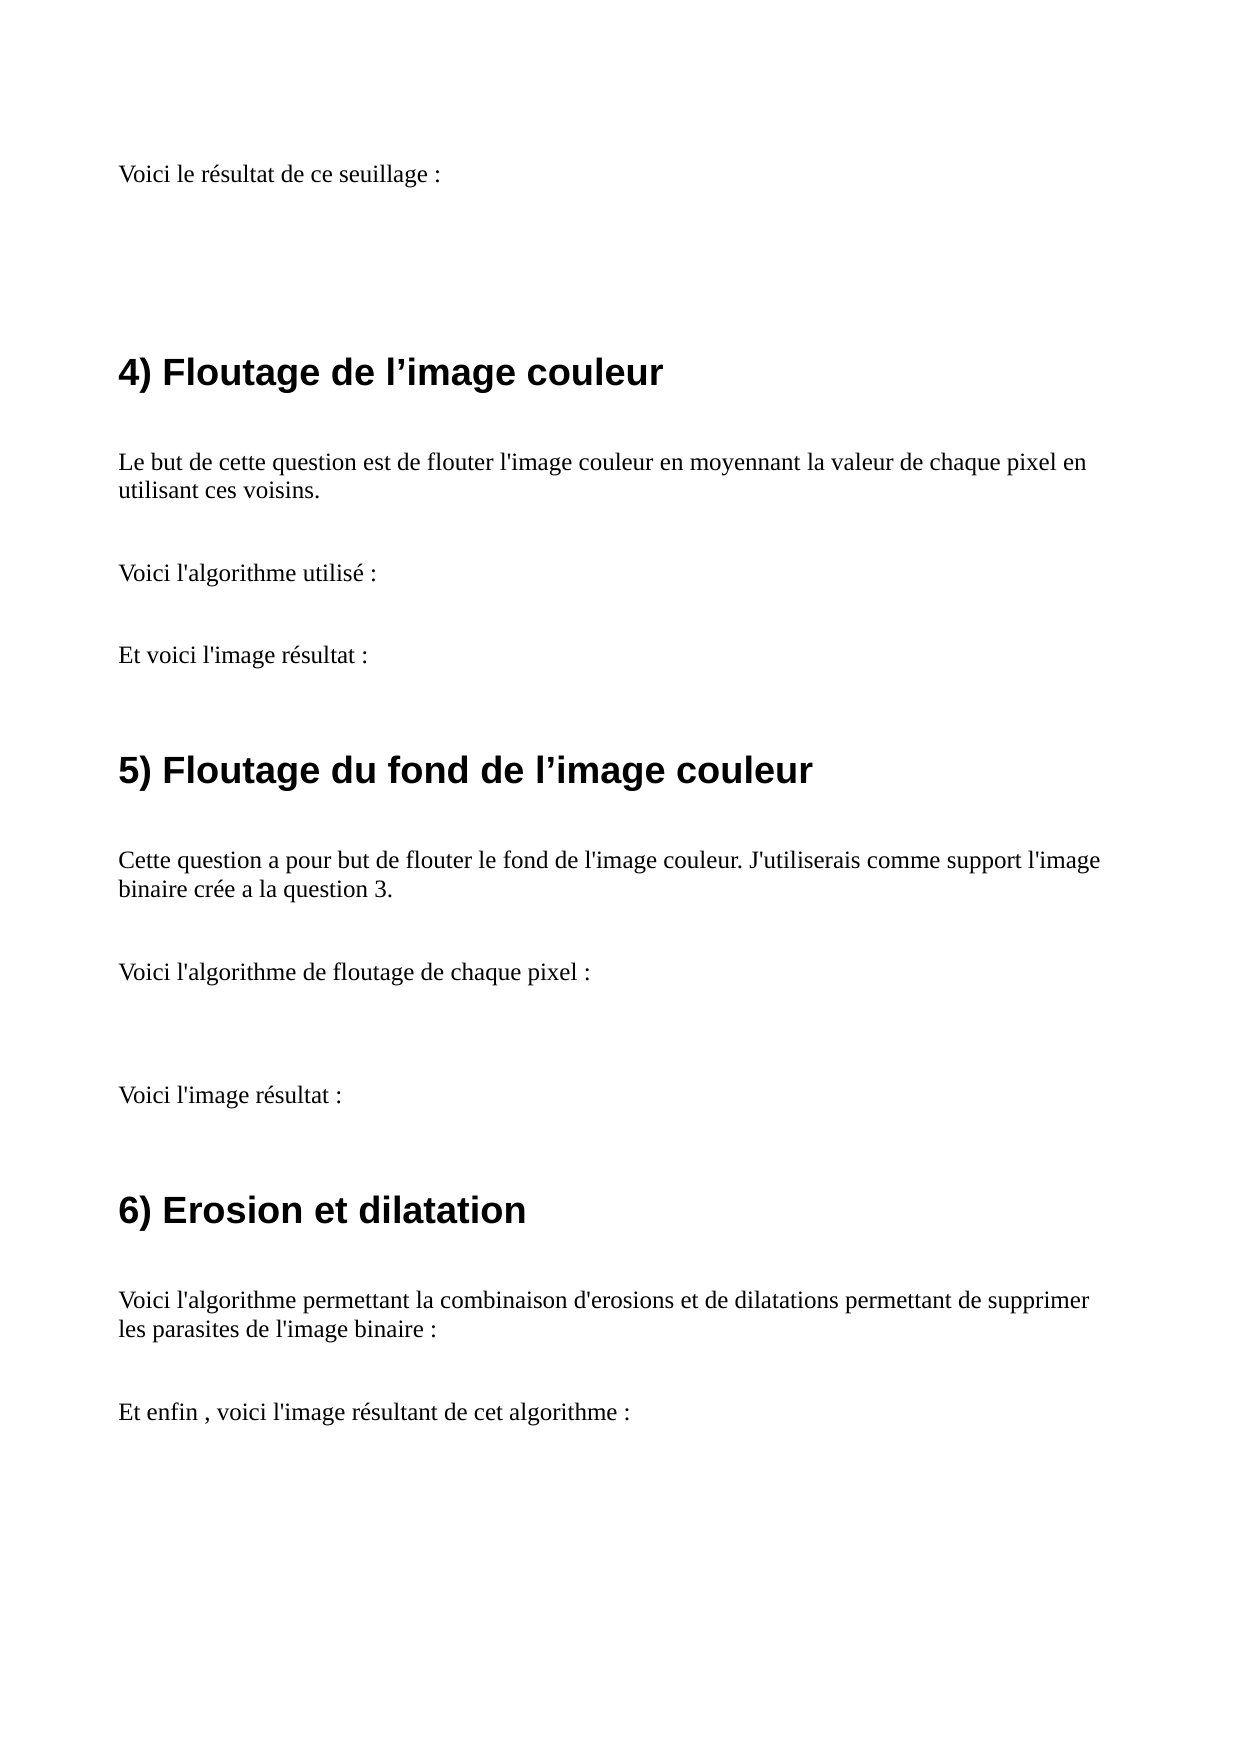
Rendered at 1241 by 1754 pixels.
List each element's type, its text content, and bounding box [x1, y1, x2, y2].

subtitle 4) Floutage de l’image couleur [118, 349, 1122, 393]
text Voici l'algorithme de floutage de chaque pixel : [118, 957, 1122, 985]
subtitle 6) Erosion et dilatation [118, 1188, 1122, 1232]
text Voici l'image résultat : [118, 1080, 1122, 1109]
text Et voici l'image résultat : [118, 641, 1122, 669]
text Et enfin , voici l'image résultant de cet algorithme : [118, 1397, 1122, 1425]
text Voici l'algorithme permettant la combinaison d'erosions et de dilatations permettant de supprimer les parasites de l'image binaire : [118, 1285, 1122, 1343]
text Cette question a pour but de flouter le fond de l'image couleur. J'utiliserais comme support l'image binaire crée a la question 3. [118, 845, 1122, 903]
text Voici l'algorithme utilisé : [118, 558, 1122, 587]
subtitle 5) Floutage du fond de l’image couleur [118, 748, 1122, 792]
text Voici le résultat de ce seuillage : [118, 159, 1122, 188]
text Le but de cette question est de flouter l'image couleur en moyennant la valeur de chaque pixel en utilisant ces voisins. [118, 447, 1122, 504]
